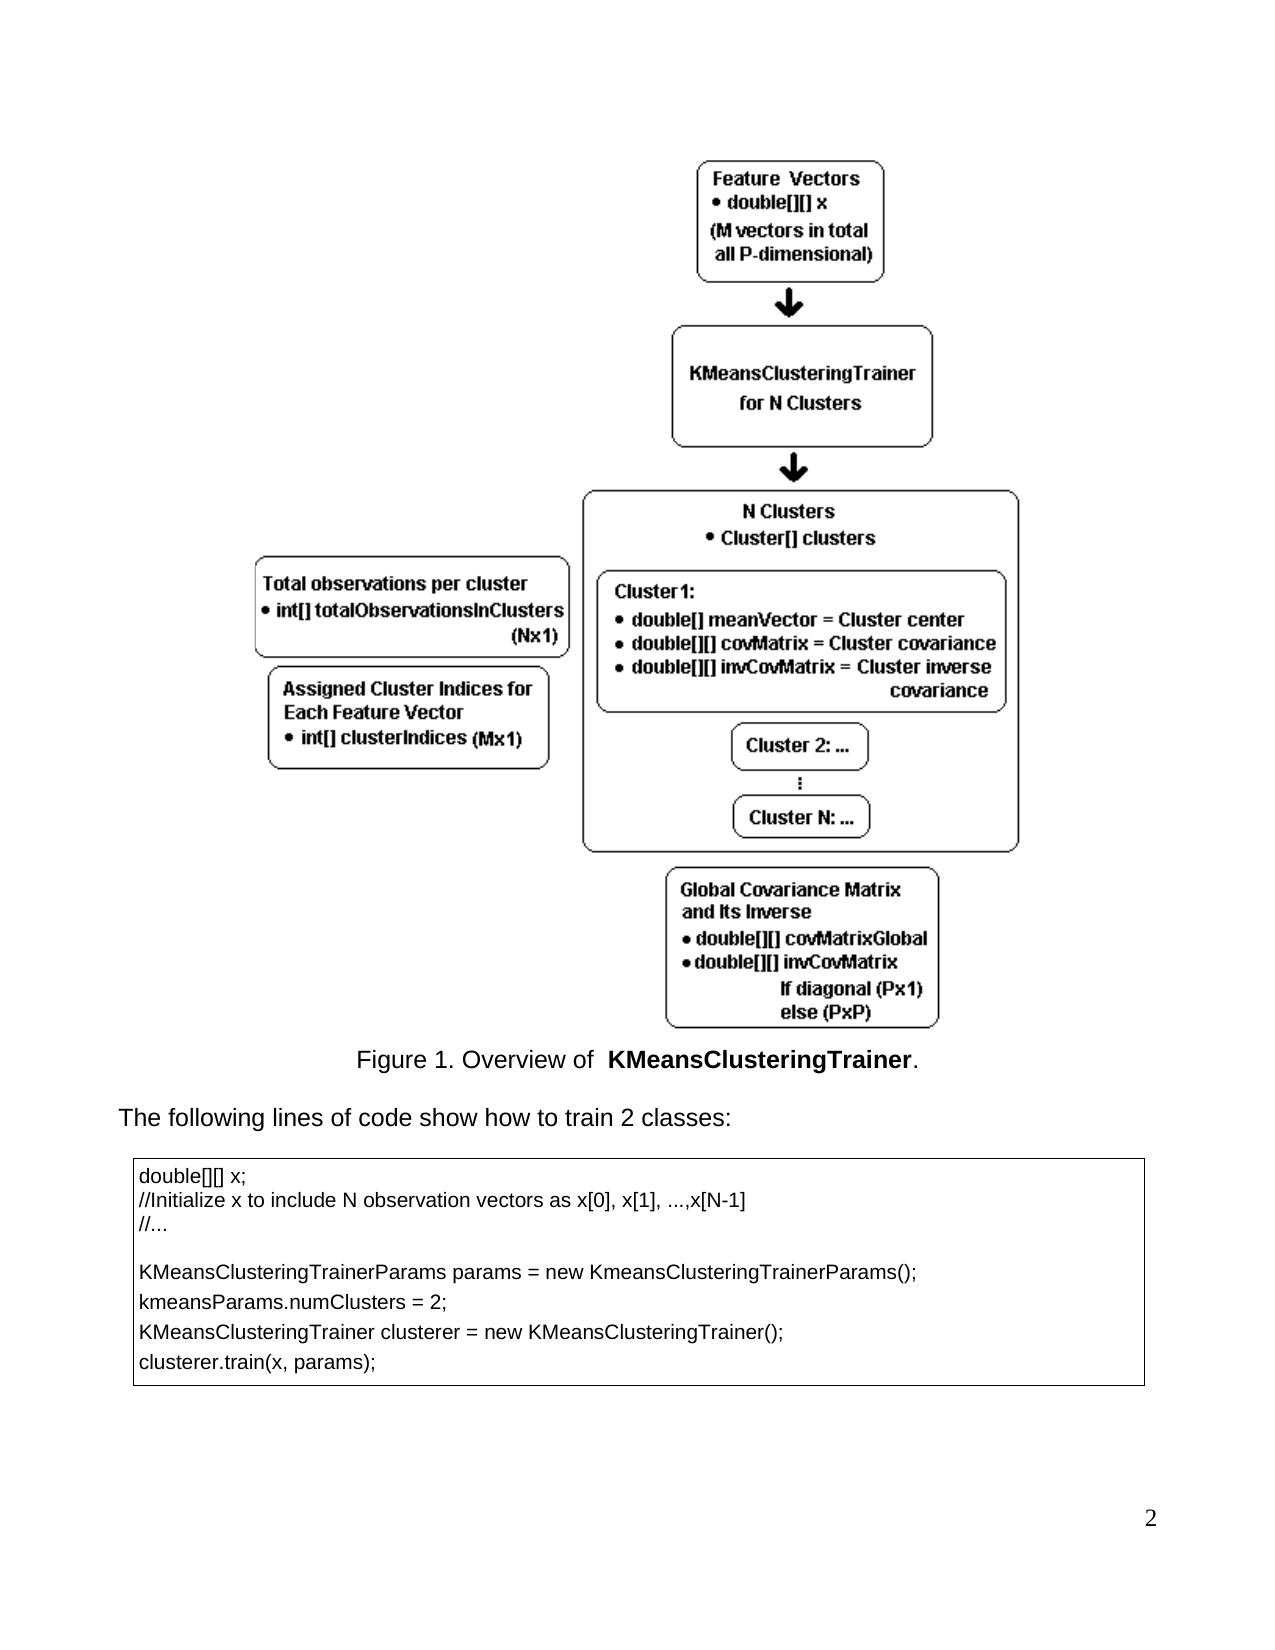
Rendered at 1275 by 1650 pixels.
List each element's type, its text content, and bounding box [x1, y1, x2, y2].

text The following lines of code show how to train 2 classes: [118, 1103, 1157, 1132]
table_header double[][] x; //Initialize x to include N observation vectors as x[0], x[1], ...,x[N-1] //... KMeansClusteringTrainerParams params = new KmeansClusteringTrainerParams(); kmeansParams.numClusters = 2; KMeansClusteringTrainer clusterer = new KMeansClusteringTrainer(); clusterer.train(x, params); [134, 1159, 1144, 1385]
text Figure 1. Overview of KMeansClusteringTrainer. [118, 159, 1157, 1074]
